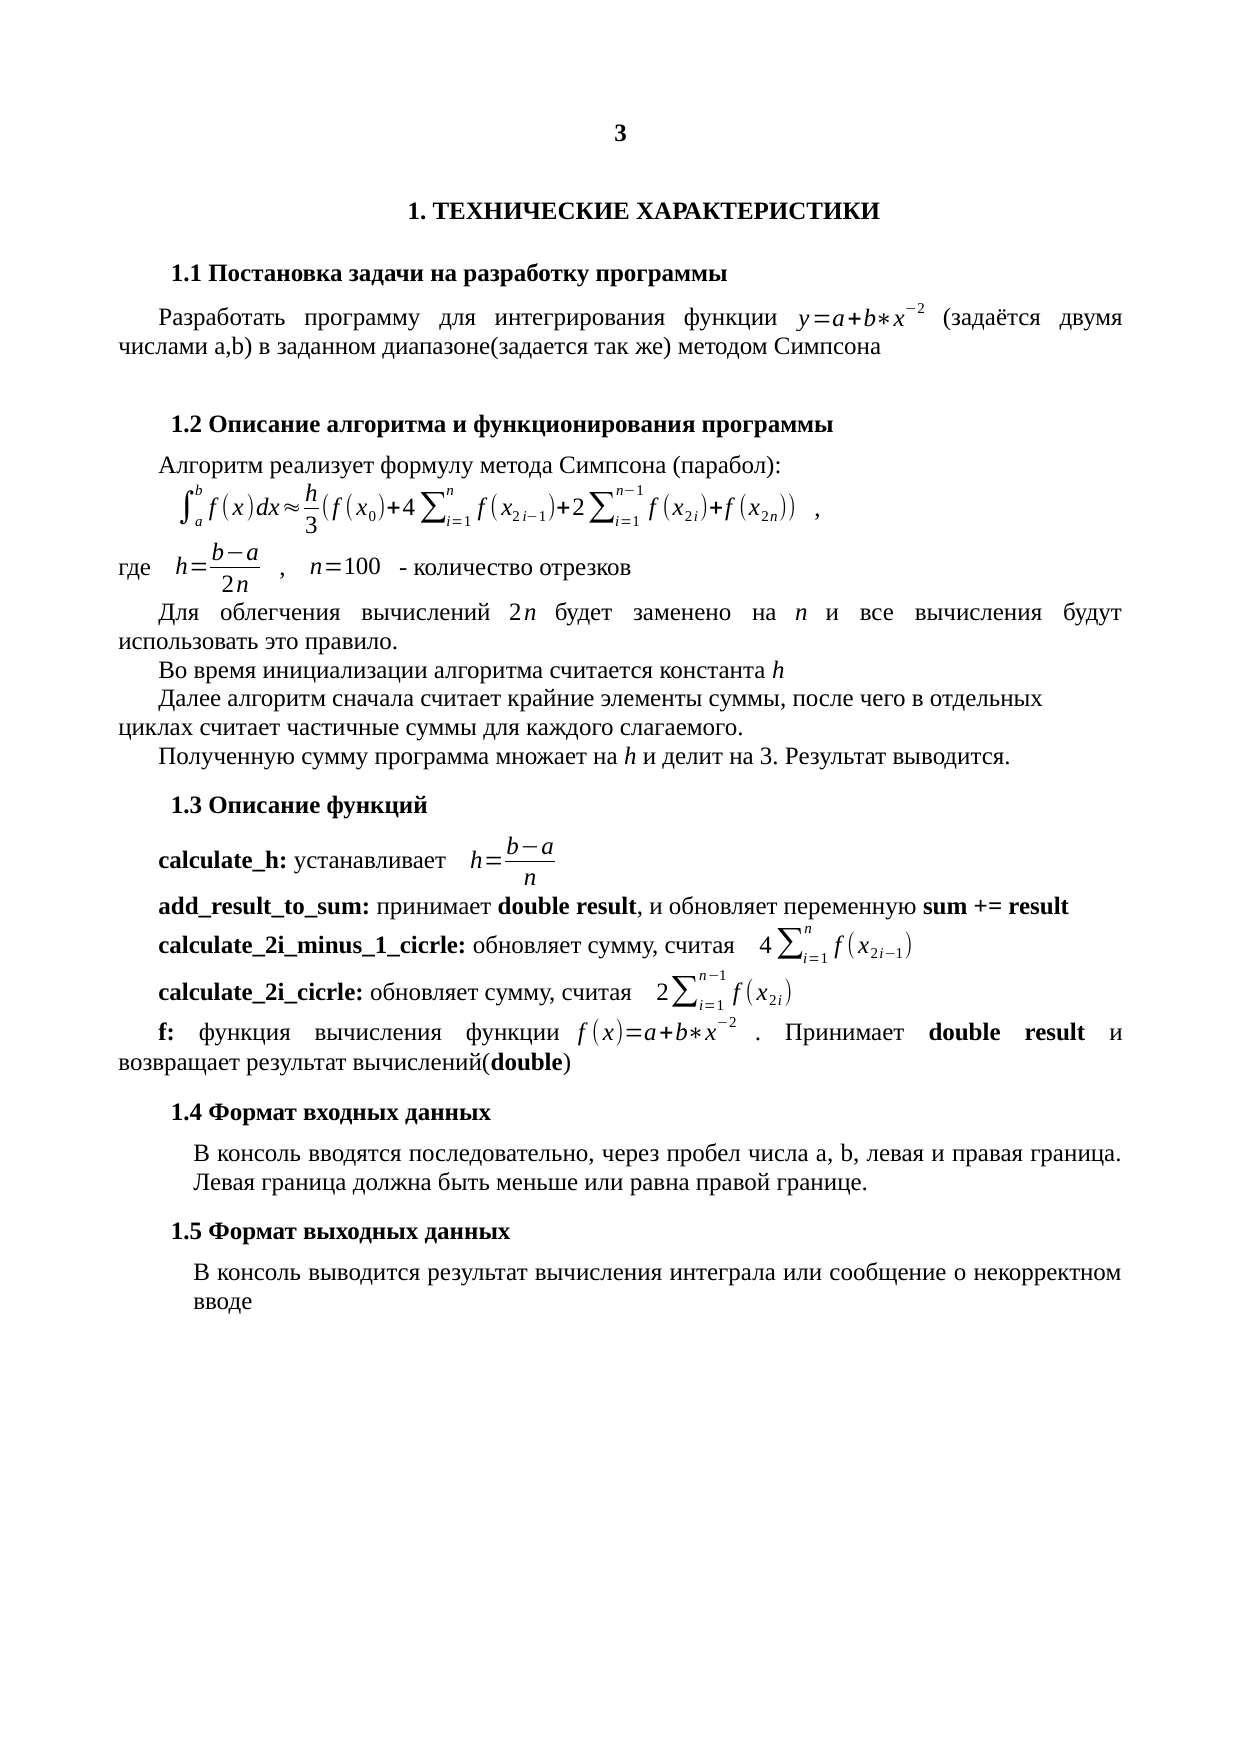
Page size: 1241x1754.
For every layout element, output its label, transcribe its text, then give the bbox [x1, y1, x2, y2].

text add_result_to_sum: принимает double result, и обновляет переменную sum += result [118, 891, 1122, 919]
subtitle Описание алгоритма и функционирования программы [156, 409, 1122, 438]
text calculate_2i_minus_1_cicrle: обновляет сумму, считая [118, 919, 1122, 967]
subtitle Описание функций [156, 791, 1122, 819]
text Во время инициализации алгоритма считается константа h [118, 655, 1122, 683]
text calculate_h: устанавливает [118, 832, 1122, 891]
text Далее алгоритм сначала считает крайние элементы суммы, после чего в отдельных циклах считает частичные суммы для каждого слагаемого. [118, 683, 1122, 741]
text где , - количество отрезков [118, 538, 1122, 597]
subtitle Постановка задачи на разработку программы [156, 258, 1122, 287]
text calculate_2i_cicrle: обновляет сумму, считая [118, 967, 1122, 1014]
subtitle Формат входных данных [156, 1097, 1122, 1125]
text f: функция вычисления функции. Принимает double result и возвращает результат вычислений(double) [118, 1014, 1122, 1076]
subtitle Формат выходных данных [156, 1216, 1122, 1245]
text В консоль выводится результат вычисления интеграла или сообщение о некорректном вводе [193, 1257, 1122, 1315]
text В консоль вводятся последовательно, через пробел числа a, b, левая и правая граница. Левая граница должна быть меньше или равна правой границе. [193, 1138, 1122, 1195]
text Полученную сумму программа множает на h и делит на 3. Результат выводится. [118, 741, 1122, 770]
text Алгоритм реализует формулу метода Симпсона (парабол): [118, 451, 1122, 479]
text , [118, 479, 1122, 538]
text Для облегчения вычисленийбудет заменено наи все вычисления будут использовать это правило. [118, 597, 1122, 655]
text Разработать программу для интегрирования функции(задаётся двумя числами а,b) в заданном диапазоне(задается так же) методом Симпсона [118, 300, 1122, 360]
subtitle ТЕХНИЧЕСКИЕ ХАРАКТЕРИСТИКИ [165, 196, 1122, 225]
